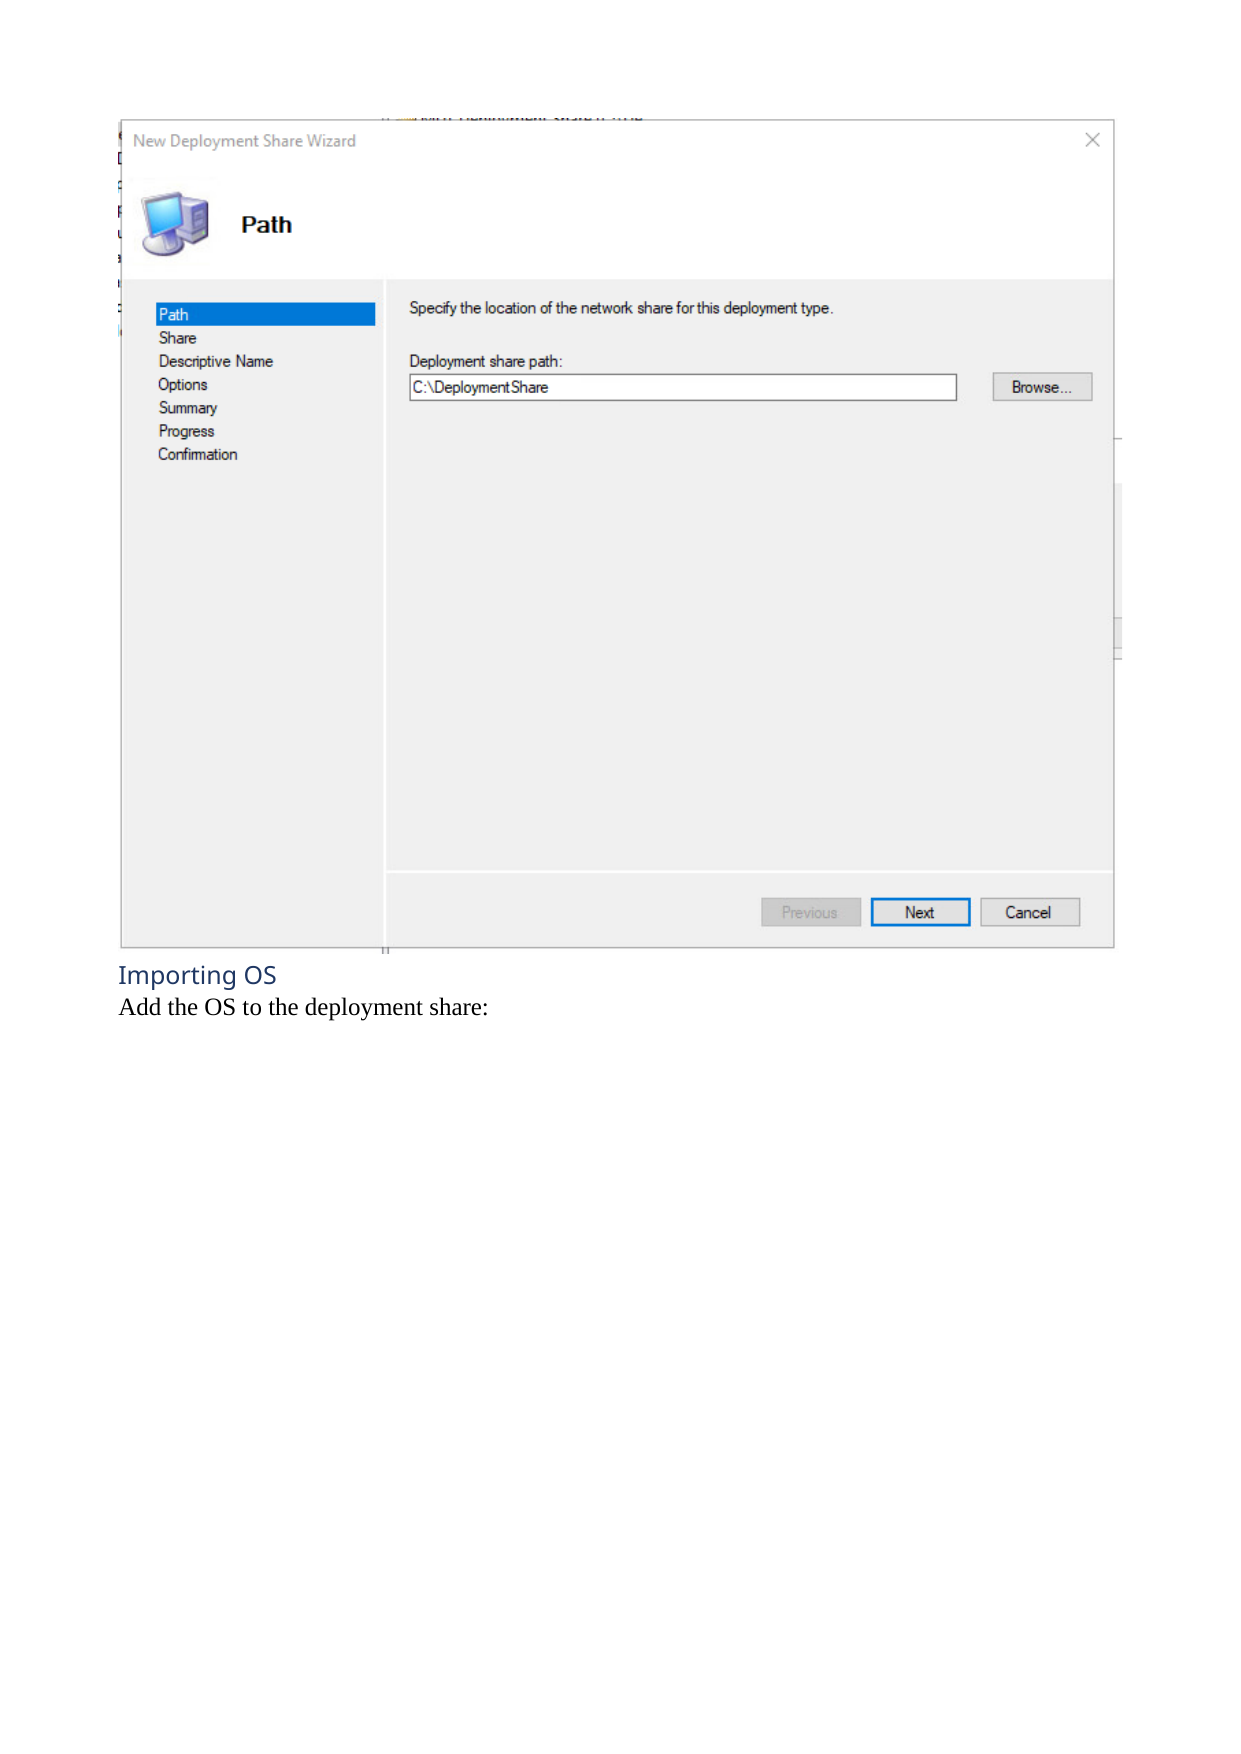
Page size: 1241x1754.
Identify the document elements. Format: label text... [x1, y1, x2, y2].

subtitle Importing OS [118, 958, 1122, 992]
text Add the OS to the deployment share: [118, 992, 1122, 1021]
